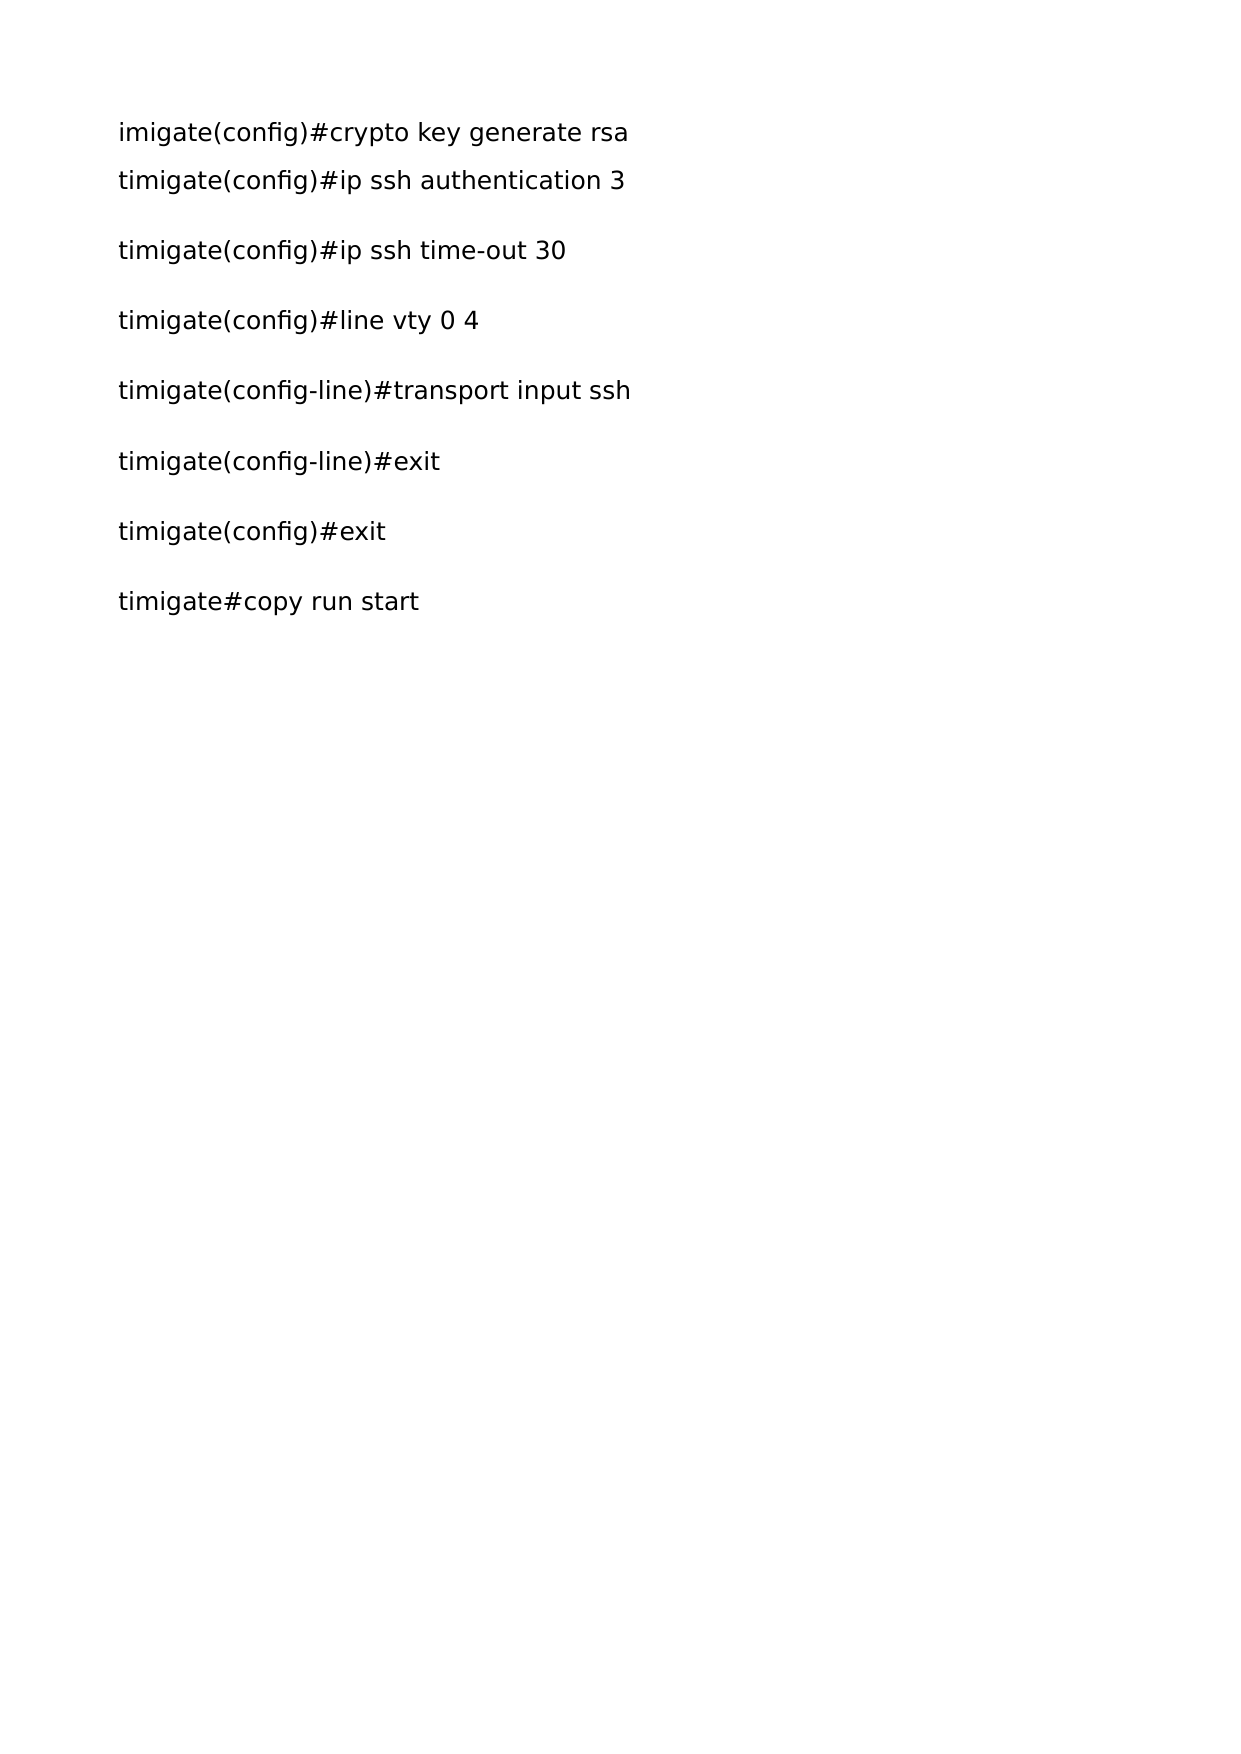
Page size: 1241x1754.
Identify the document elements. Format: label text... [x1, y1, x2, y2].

text timigate(config-line)#transport input ssh [118, 377, 1122, 406]
text imigate(config)#crypto key generate rsa [118, 118, 1122, 147]
text timigate(config)#exit [118, 517, 1122, 546]
text timigate(config)#line vty 0 4 [118, 306, 1122, 336]
text timigate#copy run start [118, 587, 1122, 616]
text timigate(config-line)#exit [118, 447, 1122, 476]
text timigate(config)#ip ssh time-out 30 [118, 236, 1122, 266]
text timigate(config)#ip ssh authentication 3 [118, 166, 1122, 195]
